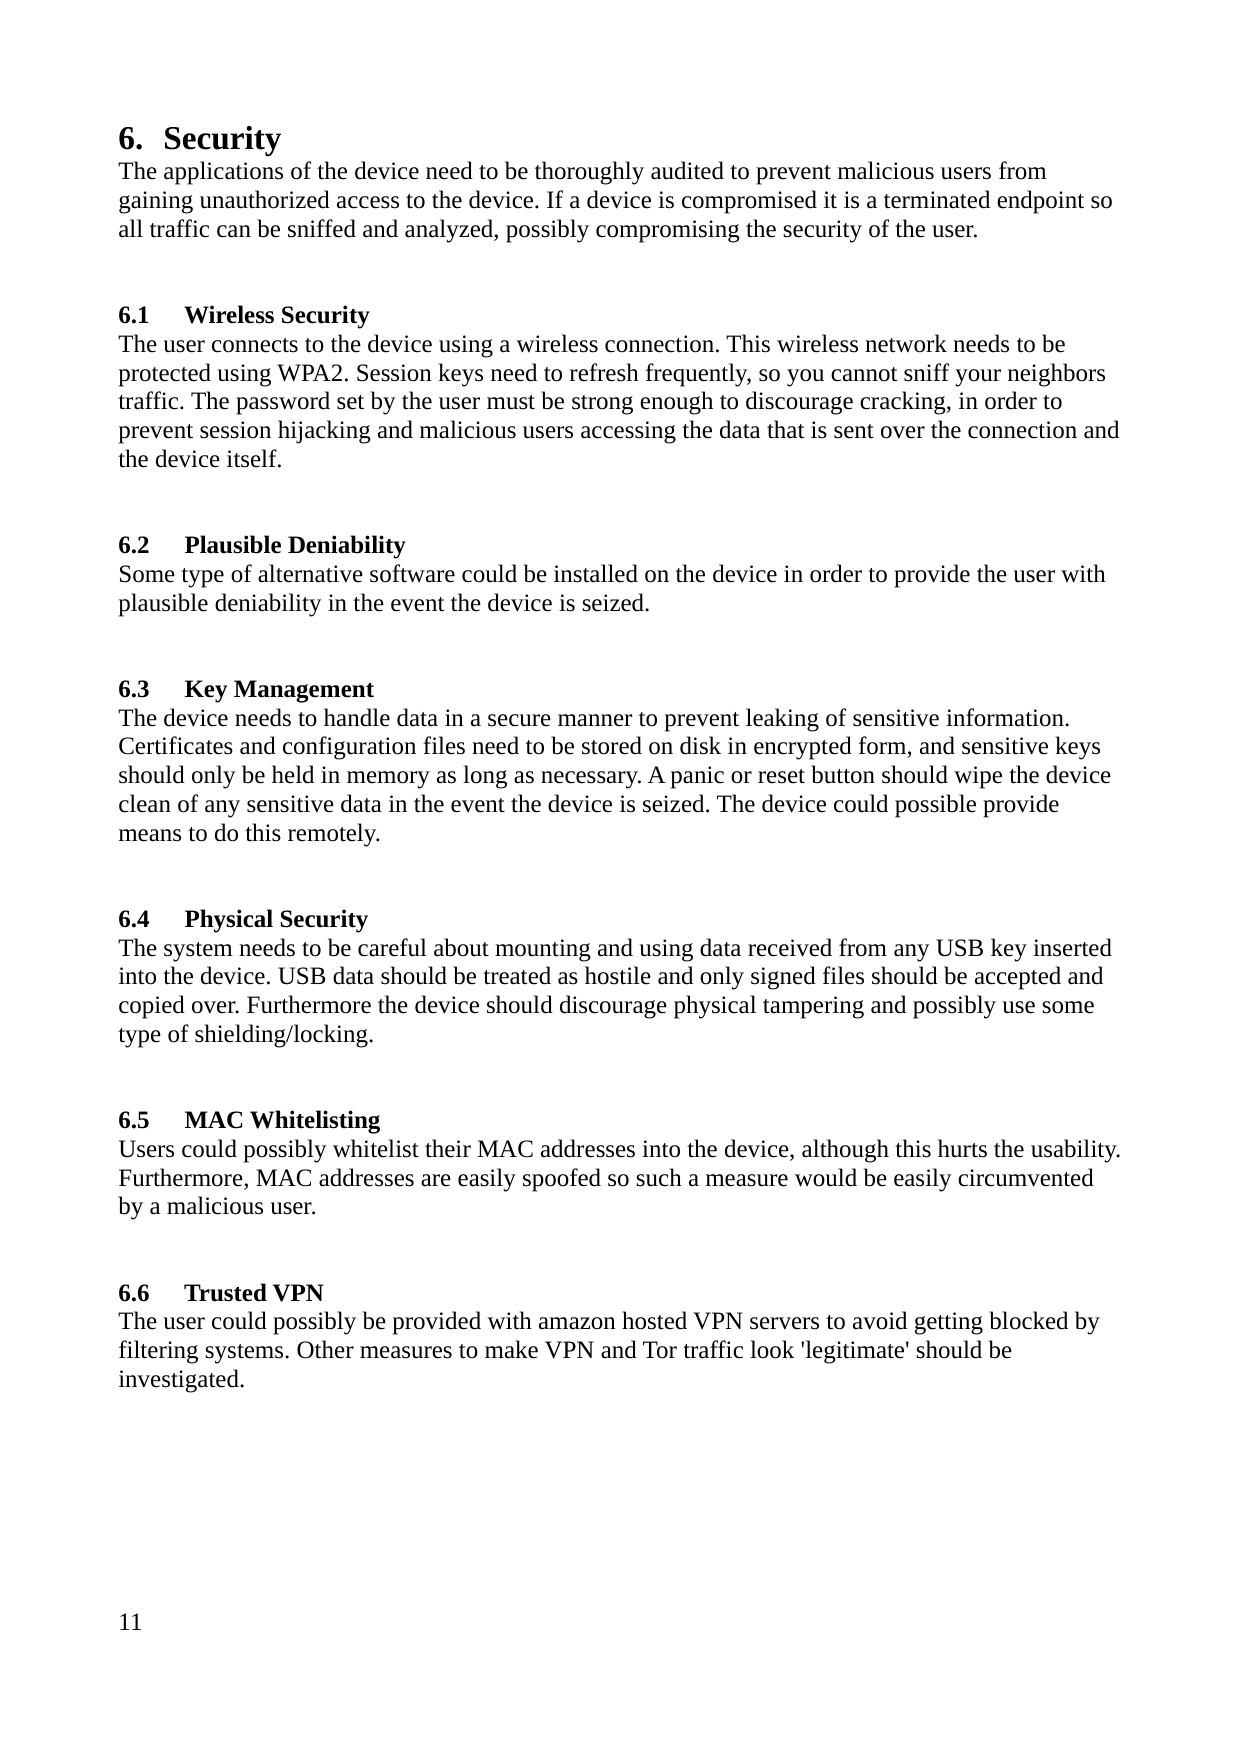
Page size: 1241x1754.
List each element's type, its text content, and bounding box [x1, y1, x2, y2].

text The system needs to be careful about mounting and using data received from any USB key inserted into the device. USB data should be treated as hostile and only signed files should be accepted and copied over. Furthermore the device should discourage physical tampering and possibly use some type of shielding/locking. [118, 933, 1122, 1048]
text The applications of the device need to be thoroughly audited to prevent malicious users from gaining unauthorized access to the device. If a device is compromised it is a terminated endpoint so all traffic can be sniffed and analyzed, possibly compromising the security of the user. [118, 156, 1122, 243]
text Some type of alternative software could be installed on the device in order to provide the user with plausible deniability in the event the device is seized. [118, 559, 1122, 616]
subtitle MAC Whitelisting [118, 1105, 1122, 1134]
text The user could possibly be provided with amazon hosted VPN servers to avoid getting blocked by filtering systems. Other measures to make VPN and Tor traffic look 'legitimate' should be investigated. [118, 1306, 1122, 1393]
subtitle Security [118, 118, 1122, 156]
text The device needs to handle data in a secure manner to prevent leaking of sensitive information. [118, 703, 1122, 731]
subtitle Trusted VPN [118, 1278, 1122, 1306]
subtitle Plausible Deniability [118, 530, 1122, 559]
text Certificates and configuration files need to be stored on disk in encrypted form, and sensitive keys should only be held in memory as long as necessary. A panic or reset button should wipe the device clean of any sensitive data in the event the device is seized. The device could possible provide means to do this remotely. [118, 731, 1122, 846]
text Users could possibly whitelist their MAC addresses into the device, although this hurts the usability. [118, 1134, 1122, 1163]
subtitle Key Management [118, 674, 1122, 703]
text Furthermore, MAC addresses are easily spoofed so such a measure would be easily circumvented by a malicious user. [118, 1163, 1122, 1220]
subtitle Physical Security [118, 904, 1122, 933]
subtitle Wireless Security [118, 300, 1122, 329]
text The user connects to the device using a wireless connection. This wireless network needs to be protected using WPA2. Session keys need to refresh frequently, so you cannot sniff your neighbors traffic. The password set by the user must be strong enough to discourage cracking, in order to prevent session hijacking and malicious users accessing the data that is sent over the connection and the device itself. [118, 329, 1122, 473]
